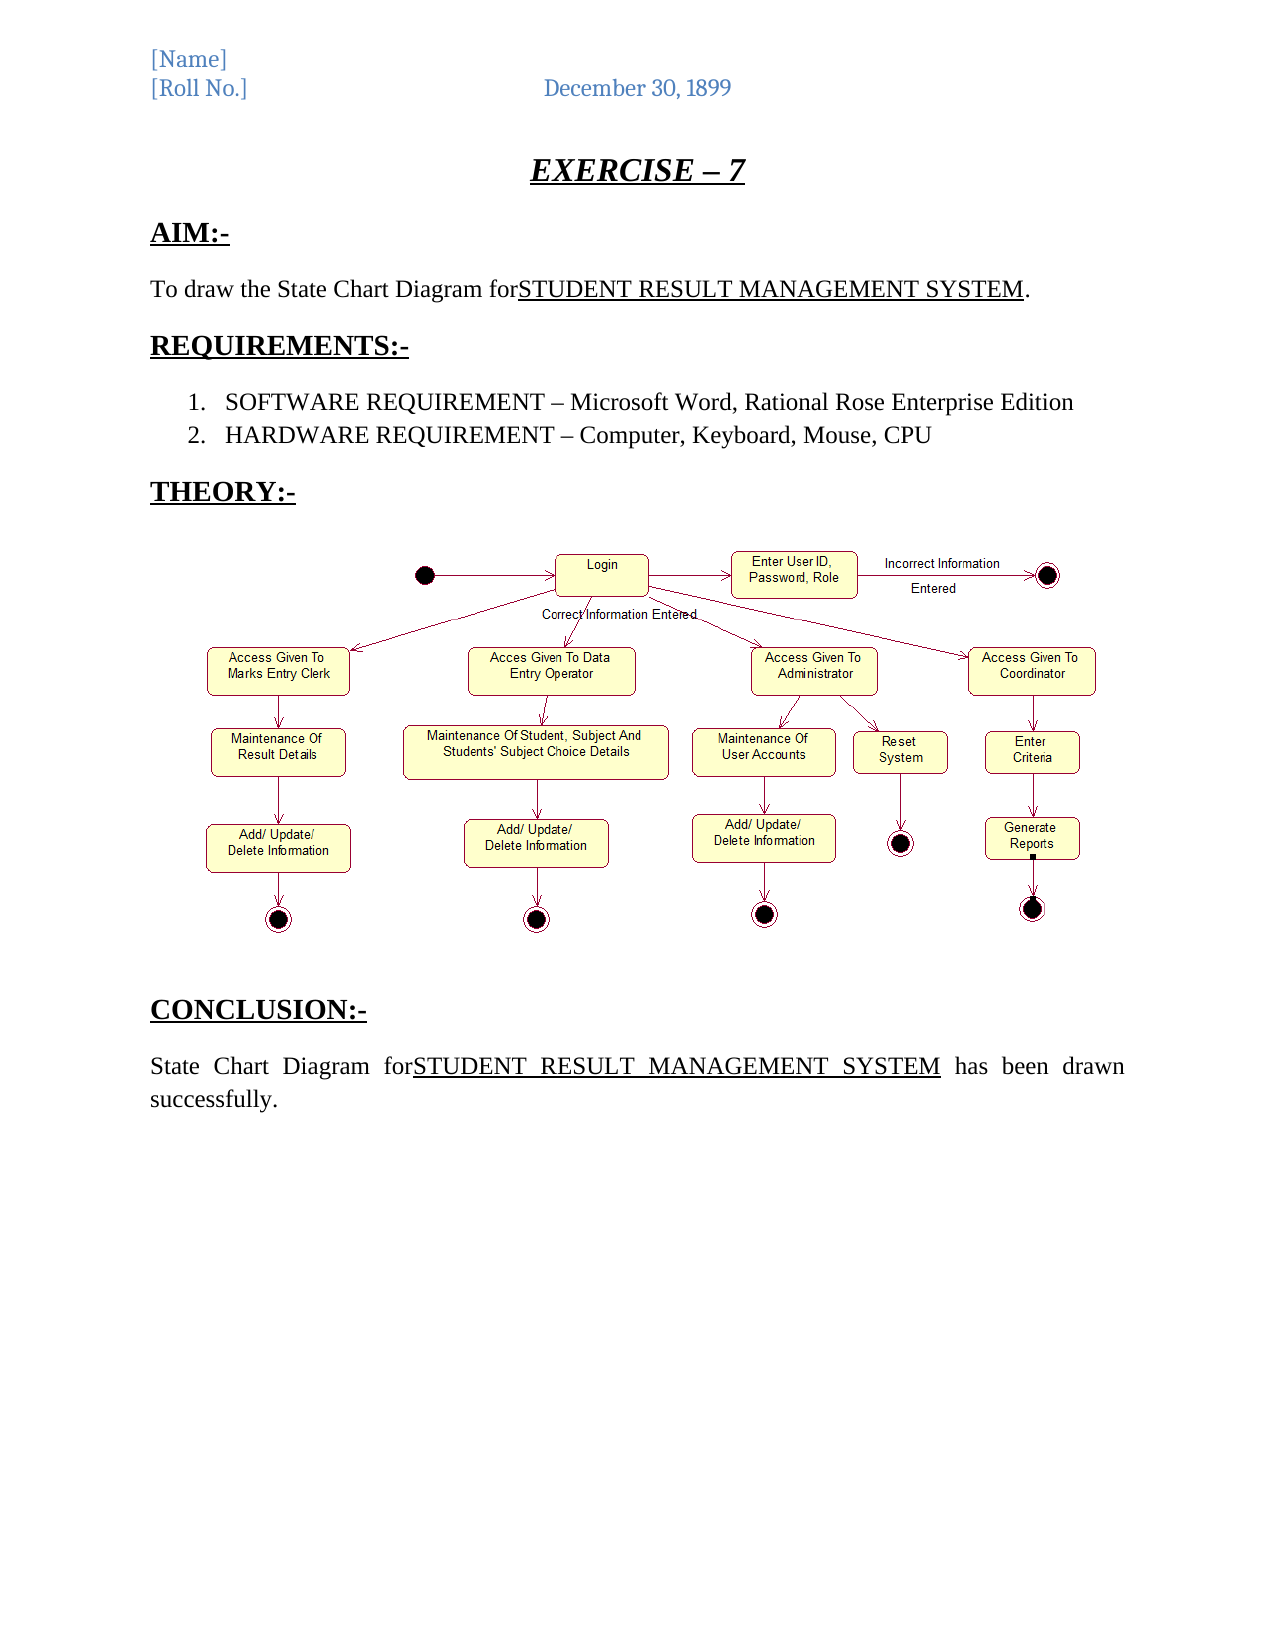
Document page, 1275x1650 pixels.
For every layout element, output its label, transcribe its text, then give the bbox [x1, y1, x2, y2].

text THEORY:- [150, 474, 1125, 508]
text State Chart Diagram forSTUDENT RESULT MANAGEMENT SYSTEM has been drawn successfully. [150, 1051, 1125, 1113]
text AIM:- [150, 215, 1125, 248]
text To draw the State Chart Diagram forSTUDENT RESULT MANAGEMENT SYSTEM. [150, 274, 1125, 303]
text EXERCISE – 7 [150, 150, 1125, 188]
picture [150, 533, 1125, 967]
text CONCLUSION:- [150, 992, 1125, 1026]
list HARDWARE REQUIREMENT – Computer, Keyboard, Mouse, CPU [187, 421, 1125, 449]
text REQUIREMENTS:- [150, 328, 1125, 362]
list SOFTWARE REQUIREMENT – Microsoft Word, Rational Rose Enterprise Edition [187, 387, 1125, 416]
